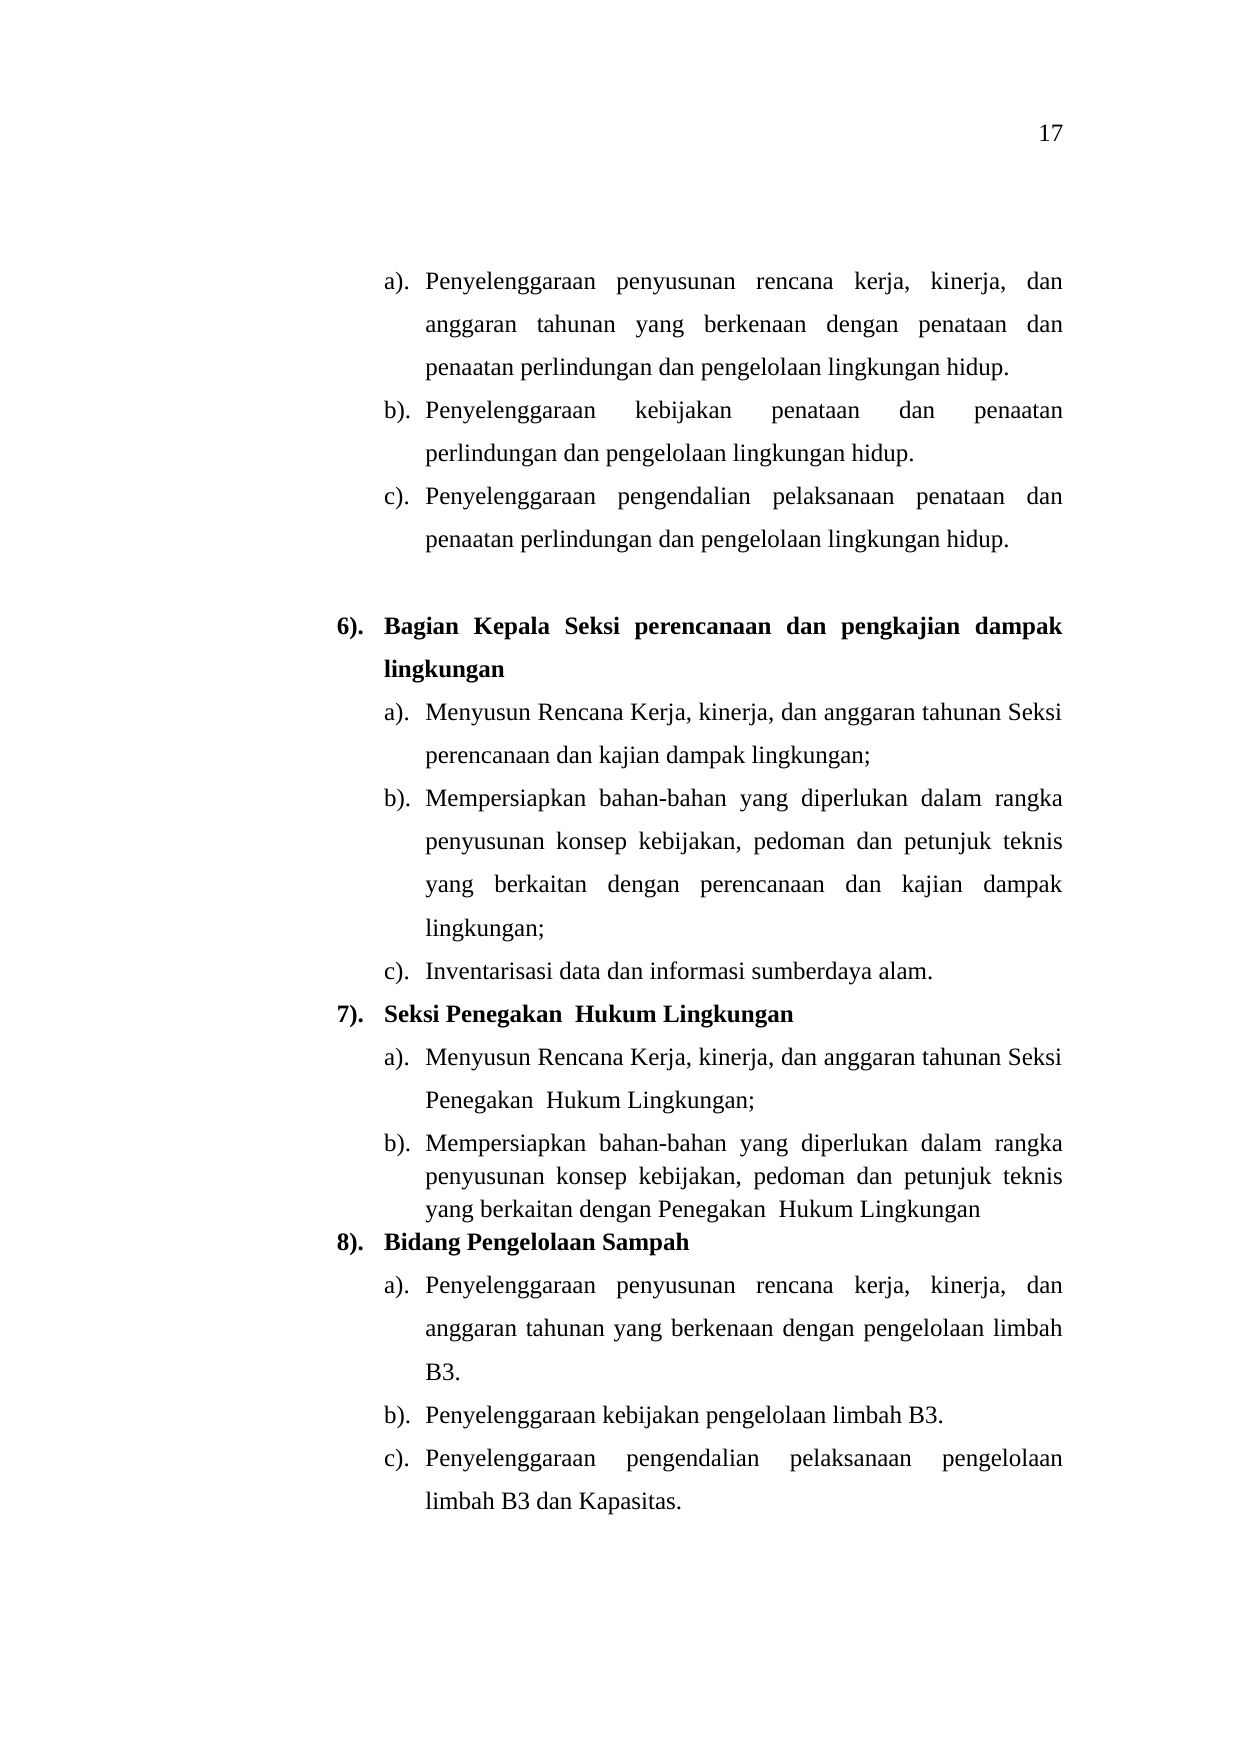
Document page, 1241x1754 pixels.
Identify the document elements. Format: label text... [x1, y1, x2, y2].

list Menyusun Rencana Kerja, kinerja, dan anggaran tahunan Seksi perencanaan dan kajian dampak lingkungan; [384, 697, 1063, 769]
list Penyelenggaraan penyusunan rencana kerja, kinerja, dan anggaran tahunan yang berkenaan dengan penataan dan penaatan perlindungan dan pengelolaan lingkungan hidup. [384, 266, 1063, 381]
list Bidang Pengelolaan Sampah [337, 1227, 1063, 1256]
list Mempersiapkan bahan-bahan yang diperlukan dalam rangka penyusunan konsep kebijakan, pedoman dan petunjuk teknis yang berkaitan dengan Penegakan Hukum Lingkungan [384, 1128, 1063, 1223]
list Penyelenggaraan pengendalian pelaksanaan pengelolaan limbah B3 dan Kapasitas. [384, 1443, 1063, 1515]
list Inventarisasi data dan informasi sumberdaya alam. [384, 956, 1063, 984]
list Menyusun Rencana Kerja, kinerja, dan anggaran tahunan Seksi Penegakan Hukum Lingkungan; [384, 1042, 1063, 1114]
list Bagian Kepala Seksi perencanaan dan pengkajian dampak lingkungan [337, 611, 1063, 683]
list Penyelenggaraan pengendalian pelaksanaan penataan dan penaatan perlindungan dan pengelolaan lingkungan hidup. [384, 481, 1063, 553]
list Penyelenggaraan kebijakan pengelolaan limbah B3. [384, 1400, 1063, 1428]
list Mempersiapkan bahan-bahan yang diperlukan dalam rangka penyusunan konsep kebijakan, pedoman dan petunjuk teknis yang berkaitan dengan perencanaan dan kajian dampak lingkungan; [384, 783, 1063, 941]
list Penyelenggaraan kebijakan penataan dan penaatan perlindungan dan pengelolaan lingkungan hidup. [384, 395, 1063, 467]
list Penyelenggaraan penyusunan rencana kerja, kinerja, dan anggaran tahunan yang berkenaan dengan pengelolaan limbah B3. [384, 1270, 1063, 1385]
list Seksi Penegakan Hukum Lingkungan [337, 999, 1063, 1028]
